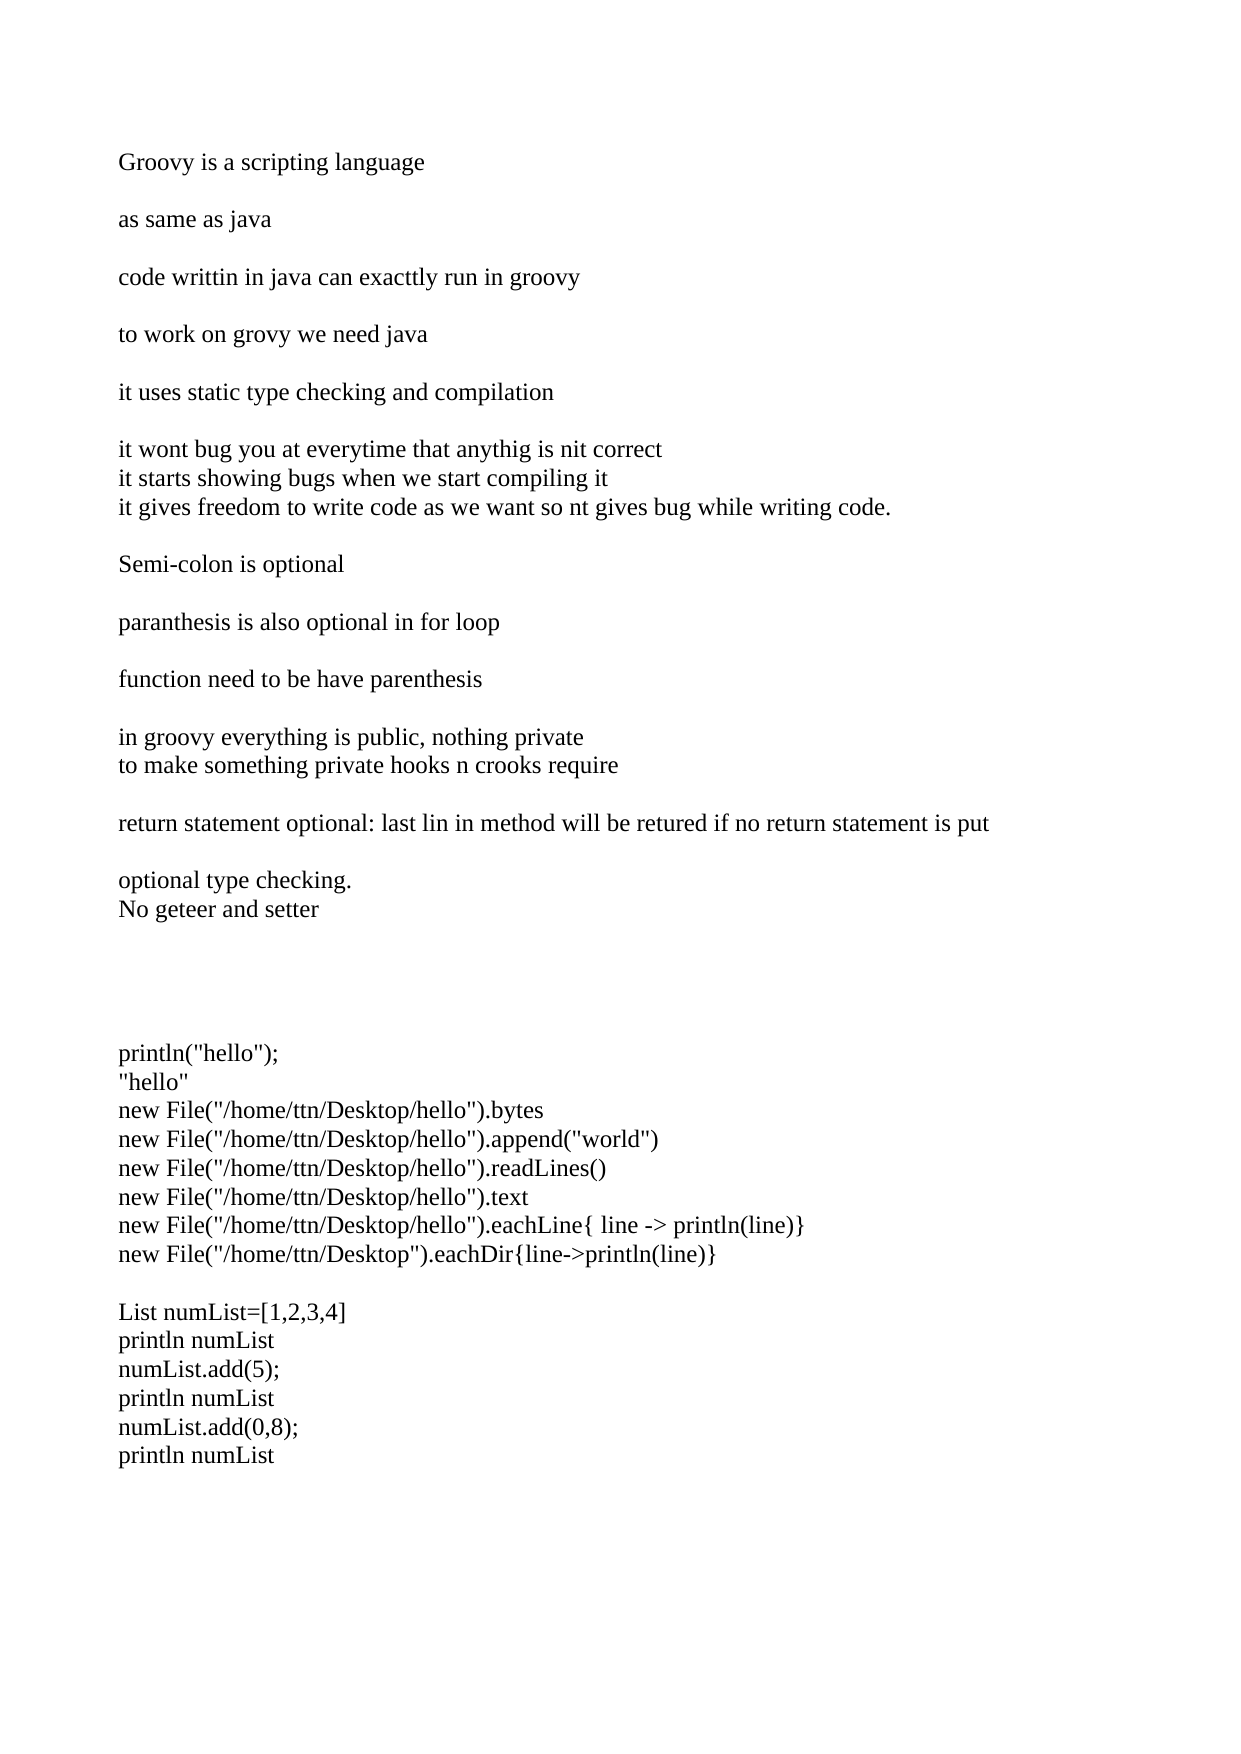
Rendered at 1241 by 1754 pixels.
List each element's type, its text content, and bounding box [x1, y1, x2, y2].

text "hello" [118, 1067, 1122, 1096]
text it starts showing bugs when we start compiling it [118, 463, 1122, 492]
text to work on grovy we need java [118, 319, 1122, 348]
text paranthesis is also optional in for loop [118, 607, 1122, 636]
text new File("/home/ttn/Desktop").eachDir{line->println(line)} [118, 1239, 1122, 1268]
text code writtin in java can exacttly run in groovy [118, 262, 1122, 291]
text new File("/home/ttn/Desktop/hello").readLines() [118, 1153, 1122, 1182]
text Semi-colon is optional [118, 549, 1122, 578]
text it uses static type checking and compilation [118, 377, 1122, 406]
text new File("/home/ttn/Desktop/hello").text [118, 1182, 1122, 1211]
text println numList [118, 1326, 1122, 1354]
text it wont bug you at everytime that anythig is nit correct [118, 434, 1122, 463]
text return statement optional: last lin in method will be retured if no return statement is put [118, 808, 1122, 837]
text println("hello"); [118, 1038, 1122, 1067]
text println numList [118, 1383, 1122, 1412]
text to make something private hooks n crooks require [118, 751, 1122, 779]
text as same as java [118, 204, 1122, 233]
text numList.add(0,8); [118, 1412, 1122, 1441]
text new File("/home/ttn/Desktop/hello").append("world") [118, 1124, 1122, 1153]
text function need to be have parenthesis [118, 664, 1122, 693]
text it gives freedom to write code as we want so nt gives bug while writing code. [118, 492, 1122, 521]
text List numList=[1,2,3,4] [118, 1297, 1122, 1326]
text new File("/home/ttn/Desktop/hello").bytes [118, 1096, 1122, 1124]
text new File("/home/ttn/Desktop/hello").eachLine{ line -> println(line)} [118, 1211, 1122, 1239]
text Groovy is a scripting language [118, 147, 1122, 176]
text in groovy everything is public, nothing private [118, 722, 1122, 751]
text println numList [118, 1441, 1122, 1469]
text No geteer and setter [118, 894, 1122, 923]
text numList.add(5); [118, 1354, 1122, 1383]
text optional type checking. [118, 866, 1122, 894]
